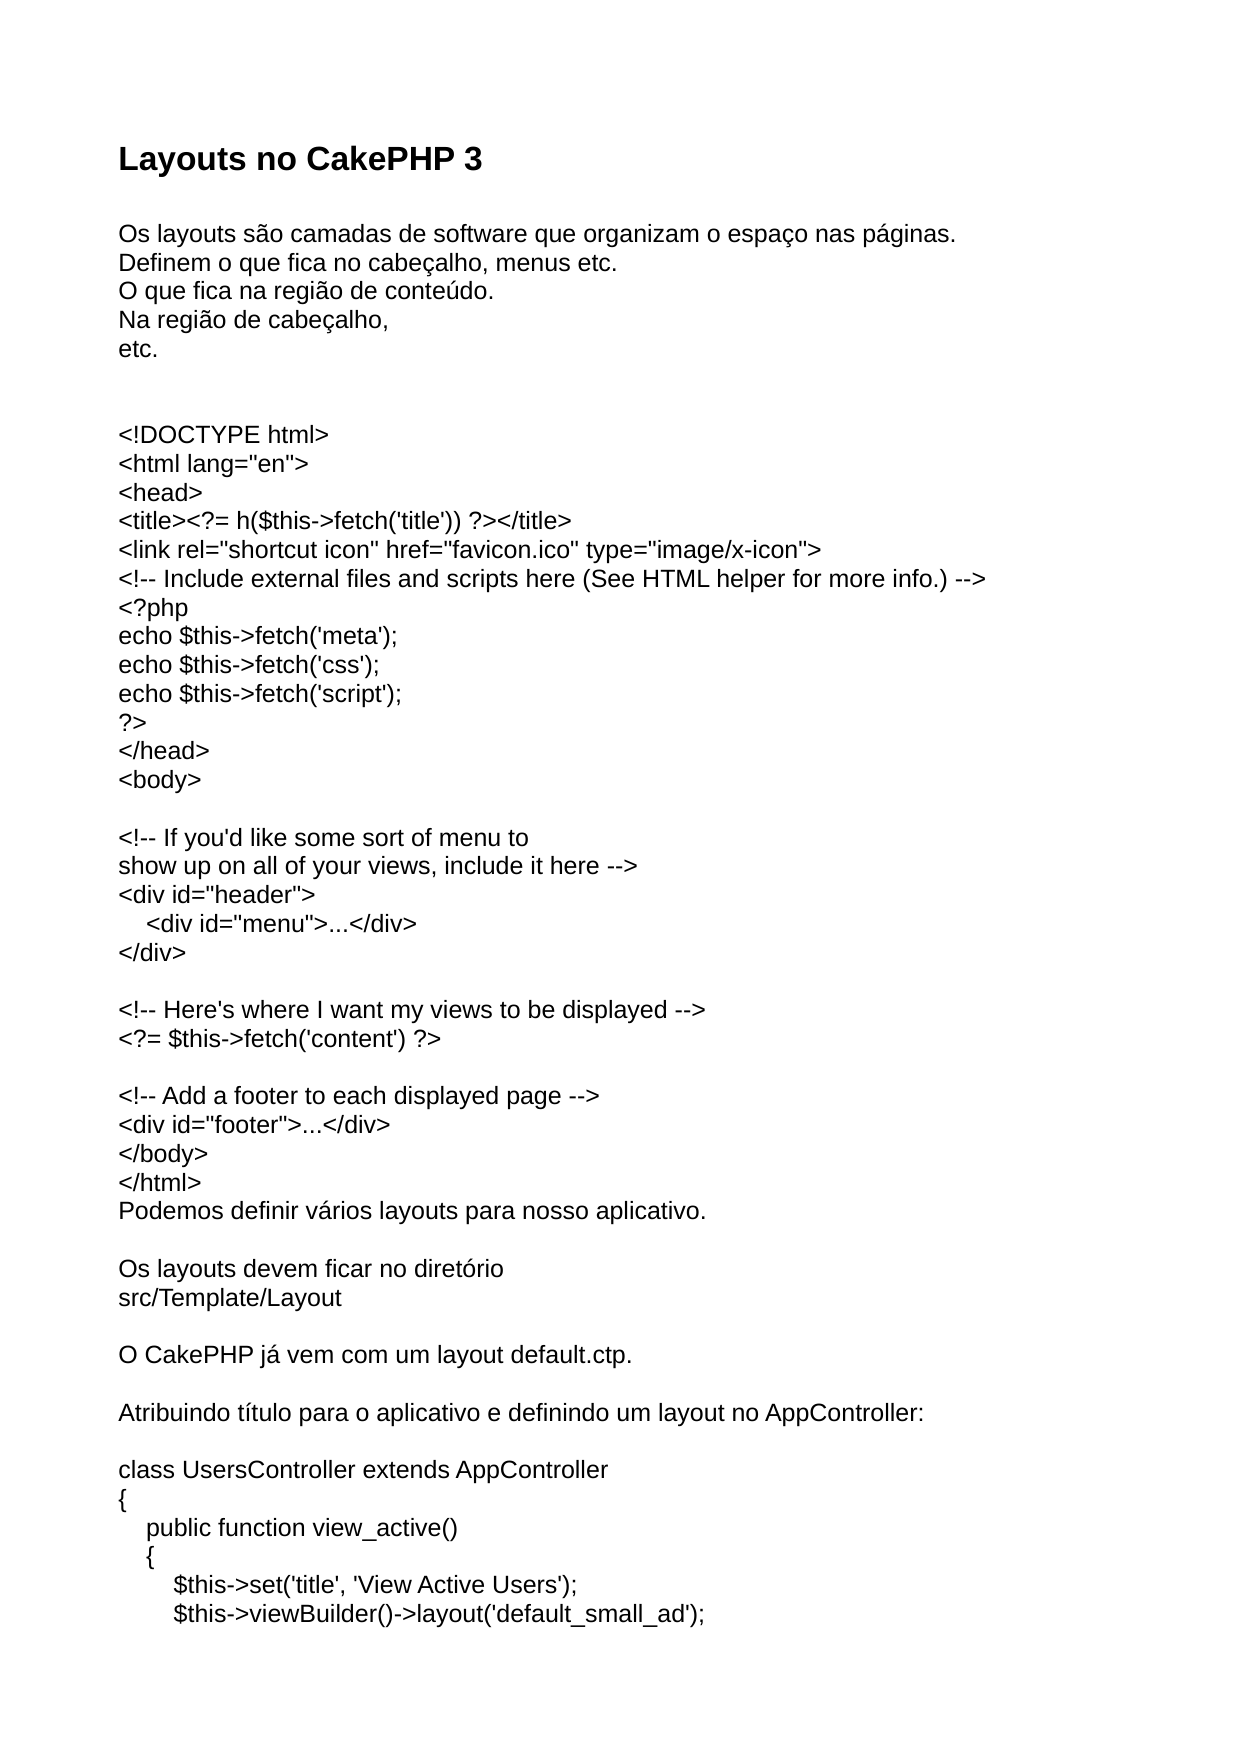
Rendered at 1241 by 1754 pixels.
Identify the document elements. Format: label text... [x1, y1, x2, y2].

text <!DOCTYPE html> [118, 420, 1122, 449]
text <link rel="shortcut icon" href="favicon.ico" type="image/x-icon"> [118, 535, 1122, 564]
text echo $this->fetch('css'); [118, 650, 1122, 679]
text { [118, 1484, 1122, 1513]
text Na região de cabeçalho, [118, 305, 1122, 334]
text echo $this->fetch('meta'); [118, 621, 1122, 650]
text </body> [118, 1139, 1122, 1168]
text <div id="footer">...</div> [118, 1110, 1122, 1139]
text O que fica na região de conteúdo. [118, 276, 1122, 305]
text <div id="header"> [118, 880, 1122, 909]
text <?php [118, 593, 1122, 621]
subtitle Layouts no CakePHP 3 [118, 139, 1122, 178]
text etc. [118, 334, 1122, 363]
text <?= $this->fetch('content') ?> [118, 1024, 1122, 1053]
text </html> [118, 1168, 1122, 1196]
text echo $this->fetch('script'); [118, 679, 1122, 708]
text <div id="menu">...</div> [118, 909, 1122, 938]
text <head> [118, 478, 1122, 506]
text Os layouts devem ficar no diretório [118, 1254, 1122, 1283]
text show up on all of your views, include it here --> [118, 851, 1122, 880]
text public function view_active() [118, 1513, 1122, 1541]
text src/Template/Layout [118, 1283, 1122, 1311]
text ?> [118, 708, 1122, 736]
text <title><?= h($this->fetch('title')) ?></title> [118, 506, 1122, 535]
text <body> [118, 765, 1122, 794]
text </head> [118, 736, 1122, 765]
text <!-- Add a footer to each displayed page --> [118, 1081, 1122, 1110]
text Podemos definir vários layouts para nosso aplicativo. [118, 1196, 1122, 1225]
text O CakePHP já vem com um layout default.ctp. [118, 1340, 1122, 1369]
text <!-- If you'd like some sort of menu to [118, 823, 1122, 851]
text <html lang="en"> [118, 449, 1122, 478]
text Atribuindo título para o aplicativo e definindo um layout no AppController: [118, 1398, 1122, 1426]
text <!-- Here's where I want my views to be displayed --> [118, 995, 1122, 1024]
text Definem o que fica no cabeçalho, menus etc. [118, 248, 1122, 276]
text { [118, 1541, 1122, 1570]
text </div> [118, 938, 1122, 966]
text <!-- Include external files and scripts here (See HTML helper for more info.) --> [118, 564, 1122, 593]
text class UsersController extends AppController [118, 1455, 1122, 1484]
text Os layouts são camadas de software que organizam o espaço nas páginas. [118, 219, 1122, 248]
text $this->set('title', 'View Active Users'); [118, 1570, 1122, 1599]
text $this->viewBuilder()->layout('default_small_ad'); [118, 1599, 1122, 1628]
